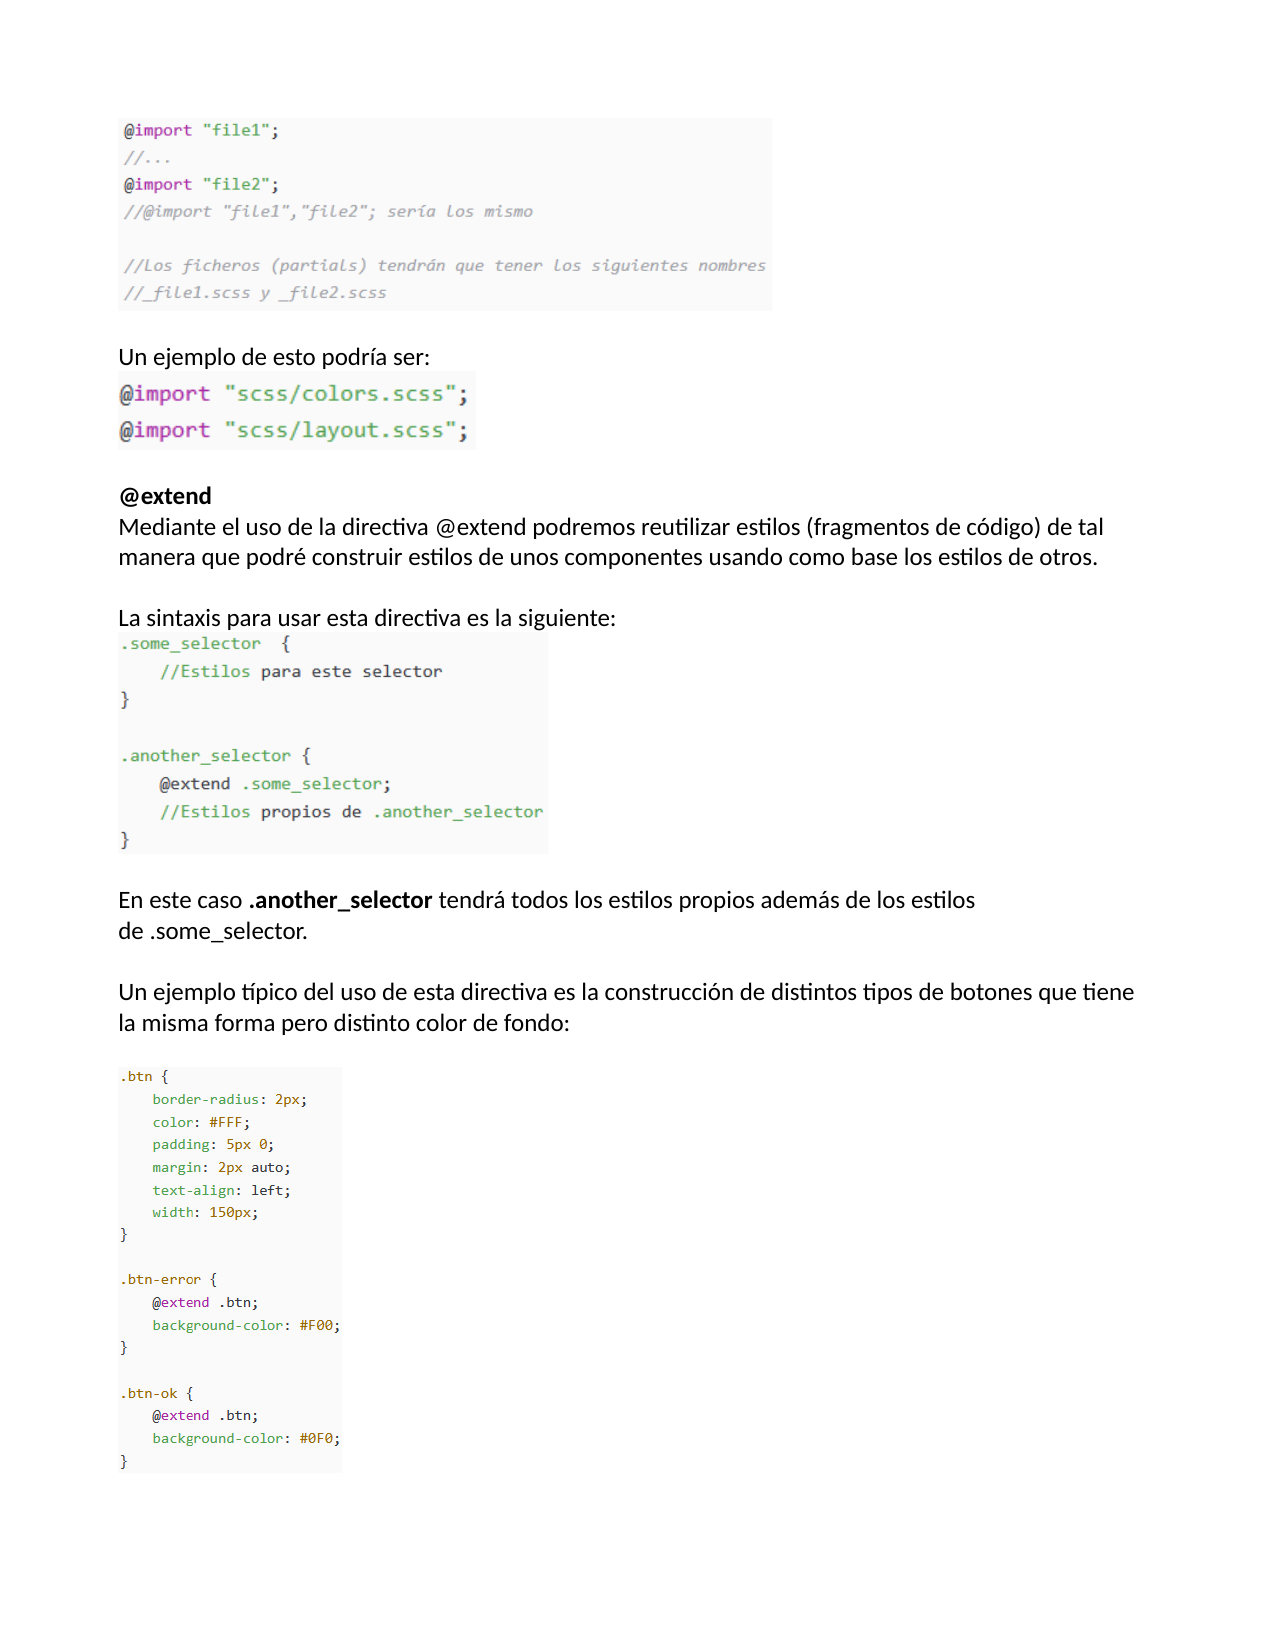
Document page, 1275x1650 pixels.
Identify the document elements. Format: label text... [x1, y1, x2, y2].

text En este caso .another_selector tendrá todos los estilos propios además de los estilos de .some_selector. [118, 884, 1157, 946]
text Un ejemplo típico del uso de esta directiva es la construcción de distintos tipos de botones que tiene la misma forma pero distinto color de fondo: [118, 976, 1157, 1037]
text @extend [118, 480, 1157, 511]
text Mediante el uso de la directiva @extend podremos reutilizar estilos (fragmentos de código) de tal manera que podré construir estilos de unos componentes usando como base los estilos de otros. [118, 511, 1157, 572]
picture [118, 371, 476, 450]
text Un ejemplo de esto podría ser: [118, 341, 1157, 372]
picture [118, 632, 549, 854]
text La sintaxis para usar esta directiva es la siguiente: [118, 602, 1157, 633]
picture [118, 118, 773, 311]
picture [118, 1067, 343, 1473]
